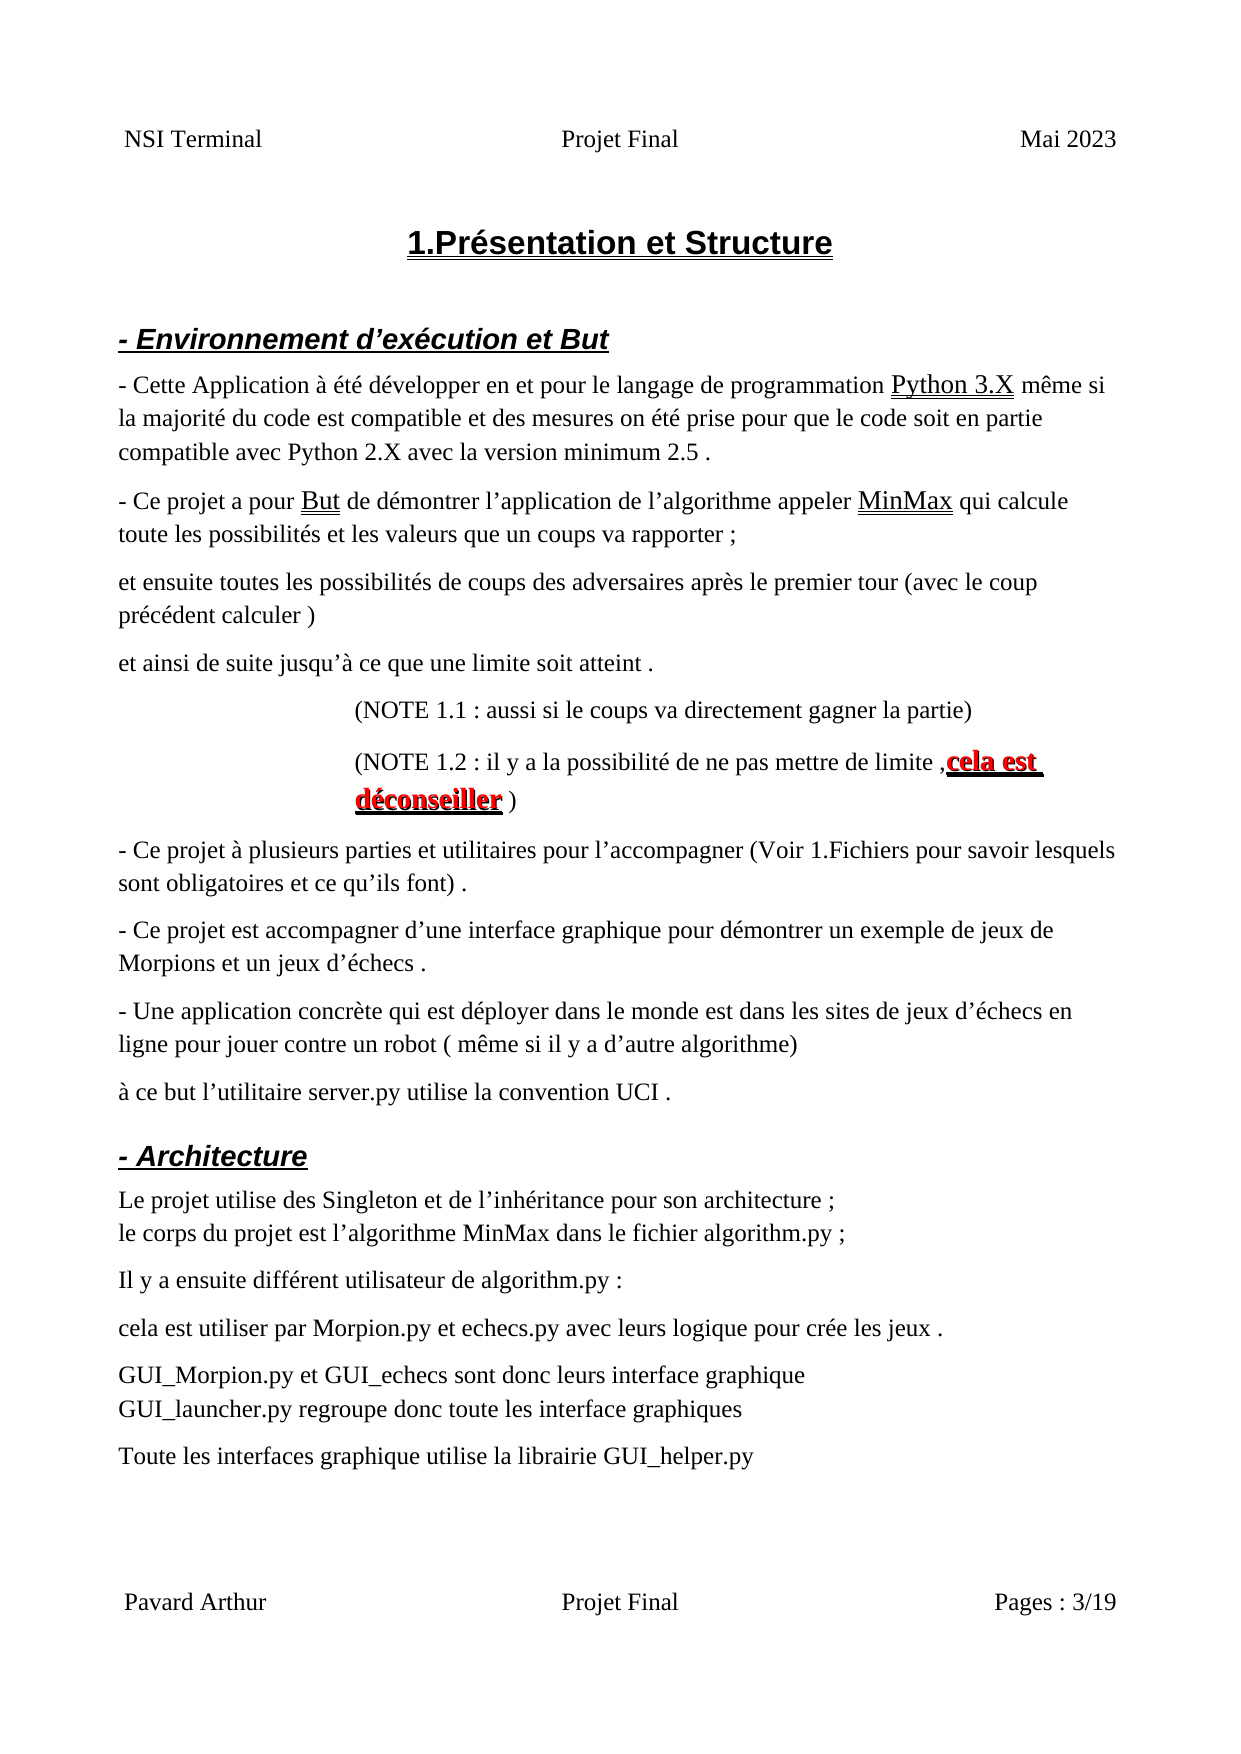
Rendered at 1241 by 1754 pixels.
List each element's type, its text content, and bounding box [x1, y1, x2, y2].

text (NOTE 1.1 : aussi si le coups va directement gagner la partie) [354, 695, 1122, 724]
text Le projet utilise des Singleton et de l’inhéritance pour son architecture ; le corps du projet est l’algorithme MinMax dans le fichier algorithm.py ; [118, 1185, 1122, 1247]
text - Ce projet a pour But de démontrer l’application de l’algorithme appeler MinMax qui calcule toute les possibilités et les valeurs que un coups va rapporter ; [118, 484, 1122, 548]
text Il y a ensuite différent utilisateur de algorithm.py : [118, 1265, 1122, 1294]
text - Ce projet à plusieurs parties et utilitaires pour l’accompagner (Voir 1.Fichiers pour savoir lesquels sont obligatoires et ce qu’ils font) . [118, 835, 1122, 896]
text - Ce projet est accompagner d’une interface graphique pour démontrer un exemple de jeux de Morpions et un jeux d’échecs . [118, 915, 1122, 977]
subtitle - Architecture [118, 1139, 1122, 1172]
text Toute les interfaces graphique utilise la librairie GUI_helper.py [118, 1441, 1122, 1470]
text - Une application concrète qui est déployer dans le monde est dans les sites de jeux d’échecs en ligne pour jouer contre un robot ( même si il y a d’autre algorithme) [118, 996, 1122, 1058]
text GUI_Morpion.py et GUI_echecs sont donc leurs interface graphique GUI_launcher.py regroupe donc toute les interface graphiques [118, 1361, 1122, 1422]
text à ce but l’utilitaire server.py utilise la convention UCI . [118, 1077, 1122, 1105]
text cela est utiliser par Morpion.py et echecs.py avec leurs logique pour crée les jeux . [118, 1313, 1122, 1342]
text (NOTE 1.2 : il y a la possibilité de ne pas mettre de limite ,cela est déconseiller ) [354, 743, 1122, 815]
subtitle - Environnement d’exécution et But [118, 322, 1122, 356]
subtitle 1.Présentation et Structure [118, 223, 1122, 261]
text - Cette Application à été développer en et pour le langage de programmation Python 3.X même si la majorité du code est compatible et des mesures on été prise pour que le code soit en partie compatible avec Python 2.X avec la version minimum 2.5 . [118, 368, 1122, 465]
text et ensuite toutes les possibilités de coups des adversaires après le premier tour (avec le coup précédent calculer ) [118, 567, 1122, 629]
text et ainsi de suite jusqu’à ce que une limite soit atteint . [118, 648, 1122, 677]
